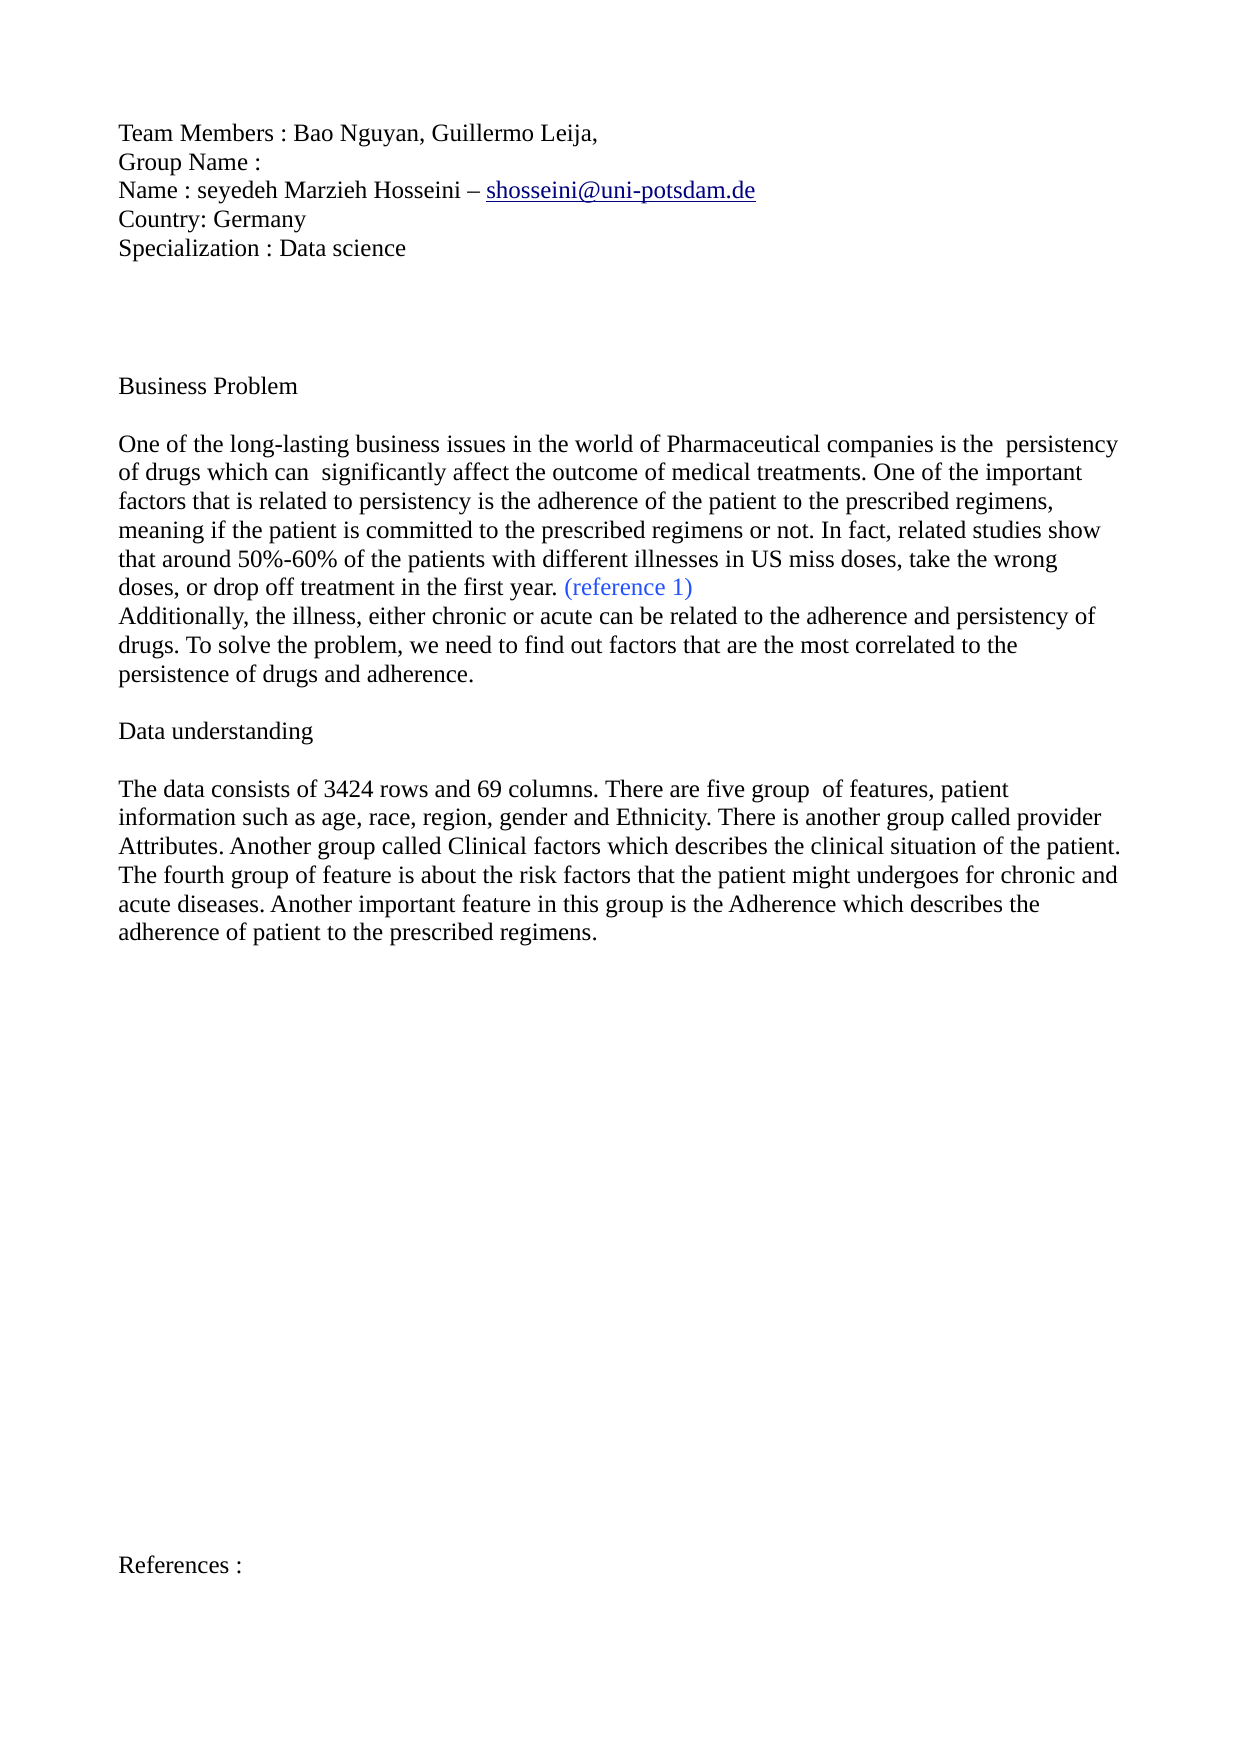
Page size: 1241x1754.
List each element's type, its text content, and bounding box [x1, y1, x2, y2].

text Data understanding [118, 716, 1122, 745]
text Specialization : Data science [118, 233, 1122, 262]
text Group Name : [118, 147, 1122, 176]
text Country: Germany [118, 204, 1122, 233]
text The data consists of 3424 rows and 69 columns. There are five group of features, patient information such as age, race, region, gender and Ethnicity. There is another group called provider Attributes. Another group called Clinical factors which describes the clinical situation of the patient. The fourth group of feature is about the risk factors that the patient might undergoes for chronic and acute diseases. Another important feature in this group is the Adherence which describes the adherence of patient to the prescribed regimens. [118, 774, 1122, 946]
text Name : seyedeh Marzieh Hosseini – shosseini@uni-potsdam.de [118, 176, 1122, 204]
text One of the long-lasting business issues in the world of Pharmaceutical companies is the persistency of drugs which can significantly affect the outcome of medical treatments. One of the important factors that is related to persistency is the adherence of the patient to the prescribed regimens, meaning if the patient is committed to the prescribed regimens or not. In fact, related studies show that around 50%-60% of the patients with different illnesses in US miss doses, take the wrong doses, or drop off treatment in the first year. (reference 1) [118, 429, 1122, 601]
text Team Members : Bao Nguyan, Guillermo Leija, [118, 118, 1122, 147]
text Additionally, the illness, either chronic or acute can be related to the adherence and persistency of drugs. To solve the problem, we need to find out factors that are the most correlated to the persistence of drugs and adherence. [118, 601, 1122, 687]
text References : [118, 1550, 1122, 1579]
text Business Problem [118, 371, 1122, 400]
